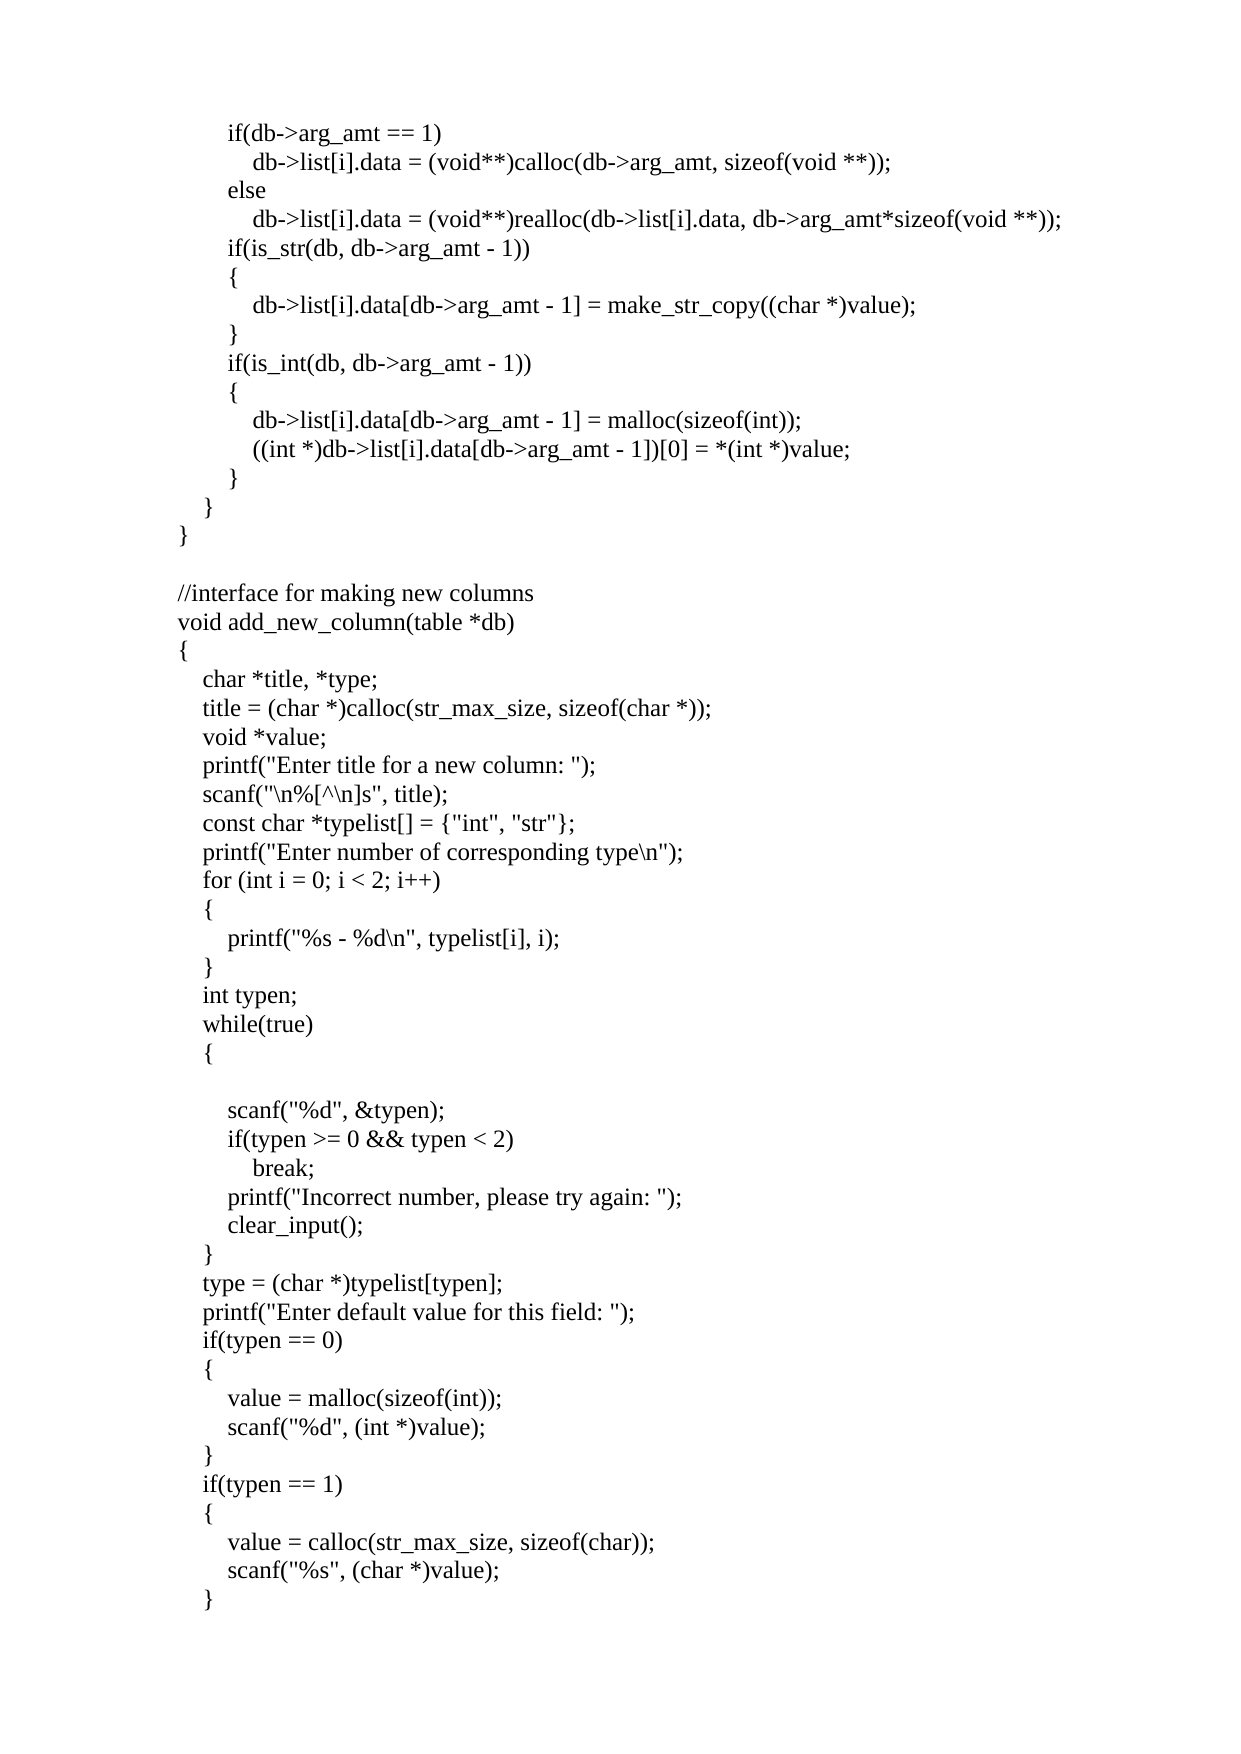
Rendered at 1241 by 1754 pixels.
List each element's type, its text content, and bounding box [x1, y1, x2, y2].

text break; [177, 1153, 1152, 1182]
text value = calloc(str_max_size, sizeof(char)); [177, 1527, 1152, 1556]
text if(db->arg_amt == 1) [177, 118, 1152, 147]
text printf("%s - %d\n", typelist[i], i); [177, 923, 1152, 952]
text title = (char *)calloc(str_max_size, sizeof(char *)); [177, 693, 1152, 722]
text { [177, 1498, 1152, 1527]
text ((int *)db->list[i].data[db->arg_amt - 1])[0] = *(int *)value; [177, 434, 1152, 463]
text char *title, *type; [177, 664, 1152, 693]
text while(true) [177, 1009, 1152, 1038]
text { [177, 262, 1152, 291]
text { [177, 1354, 1152, 1383]
text db->list[i].data = (void**)calloc(db->arg_amt, sizeof(void **)); [177, 147, 1152, 176]
text } [177, 1584, 1152, 1613]
text if(typen == 1) [177, 1469, 1152, 1498]
text void add_new_column(table *db) [177, 607, 1152, 636]
text } [177, 1441, 1152, 1469]
text if(is_str(db, db->arg_amt - 1)) [177, 233, 1152, 262]
text printf("Enter title for a new column: "); [177, 751, 1152, 779]
text db->list[i].data[db->arg_amt - 1] = make_str_copy((char *)value); [177, 291, 1152, 319]
text printf("Enter number of corresponding type\n"); [177, 837, 1152, 866]
text db->list[i].data = (void**)realloc(db->list[i].data, db->arg_amt*sizeof(void **)); [177, 204, 1152, 233]
text else [177, 176, 1152, 204]
text scanf("%d", (int *)value); [177, 1412, 1152, 1441]
text { [177, 1038, 1152, 1067]
text int typen; [177, 981, 1152, 1009]
text const char *typelist[] = {"int", "str"}; [177, 808, 1152, 837]
text for (int i = 0; i < 2; i++) [177, 866, 1152, 894]
text if(is_int(db, db->arg_amt - 1)) [177, 348, 1152, 377]
text { [177, 894, 1152, 923]
text scanf("%d", &typen); [177, 1096, 1152, 1124]
text } [177, 463, 1152, 492]
text if(typen >= 0 && typen < 2) [177, 1124, 1152, 1153]
text } [177, 492, 1152, 521]
text clear_input(); [177, 1211, 1152, 1239]
text printf("Enter default value for this field: "); [177, 1297, 1152, 1326]
text if(typen == 0) [177, 1326, 1152, 1354]
text } [177, 952, 1152, 981]
text } [177, 319, 1152, 348]
text } [177, 521, 1152, 549]
text //interface for making new columns [177, 578, 1152, 607]
text } [177, 1239, 1152, 1268]
text type = (char *)typelist[typen]; [177, 1268, 1152, 1297]
text printf("Incorrect number, please try again: "); [177, 1182, 1152, 1211]
text { [177, 377, 1152, 406]
text db->list[i].data[db->arg_amt - 1] = malloc(sizeof(int)); [177, 406, 1152, 434]
text scanf("%s", (char *)value); [177, 1556, 1152, 1584]
text void *value; [177, 722, 1152, 751]
text scanf("\n%[^\n]s", title); [177, 779, 1152, 808]
text { [177, 636, 1152, 664]
text value = malloc(sizeof(int)); [177, 1383, 1152, 1412]
